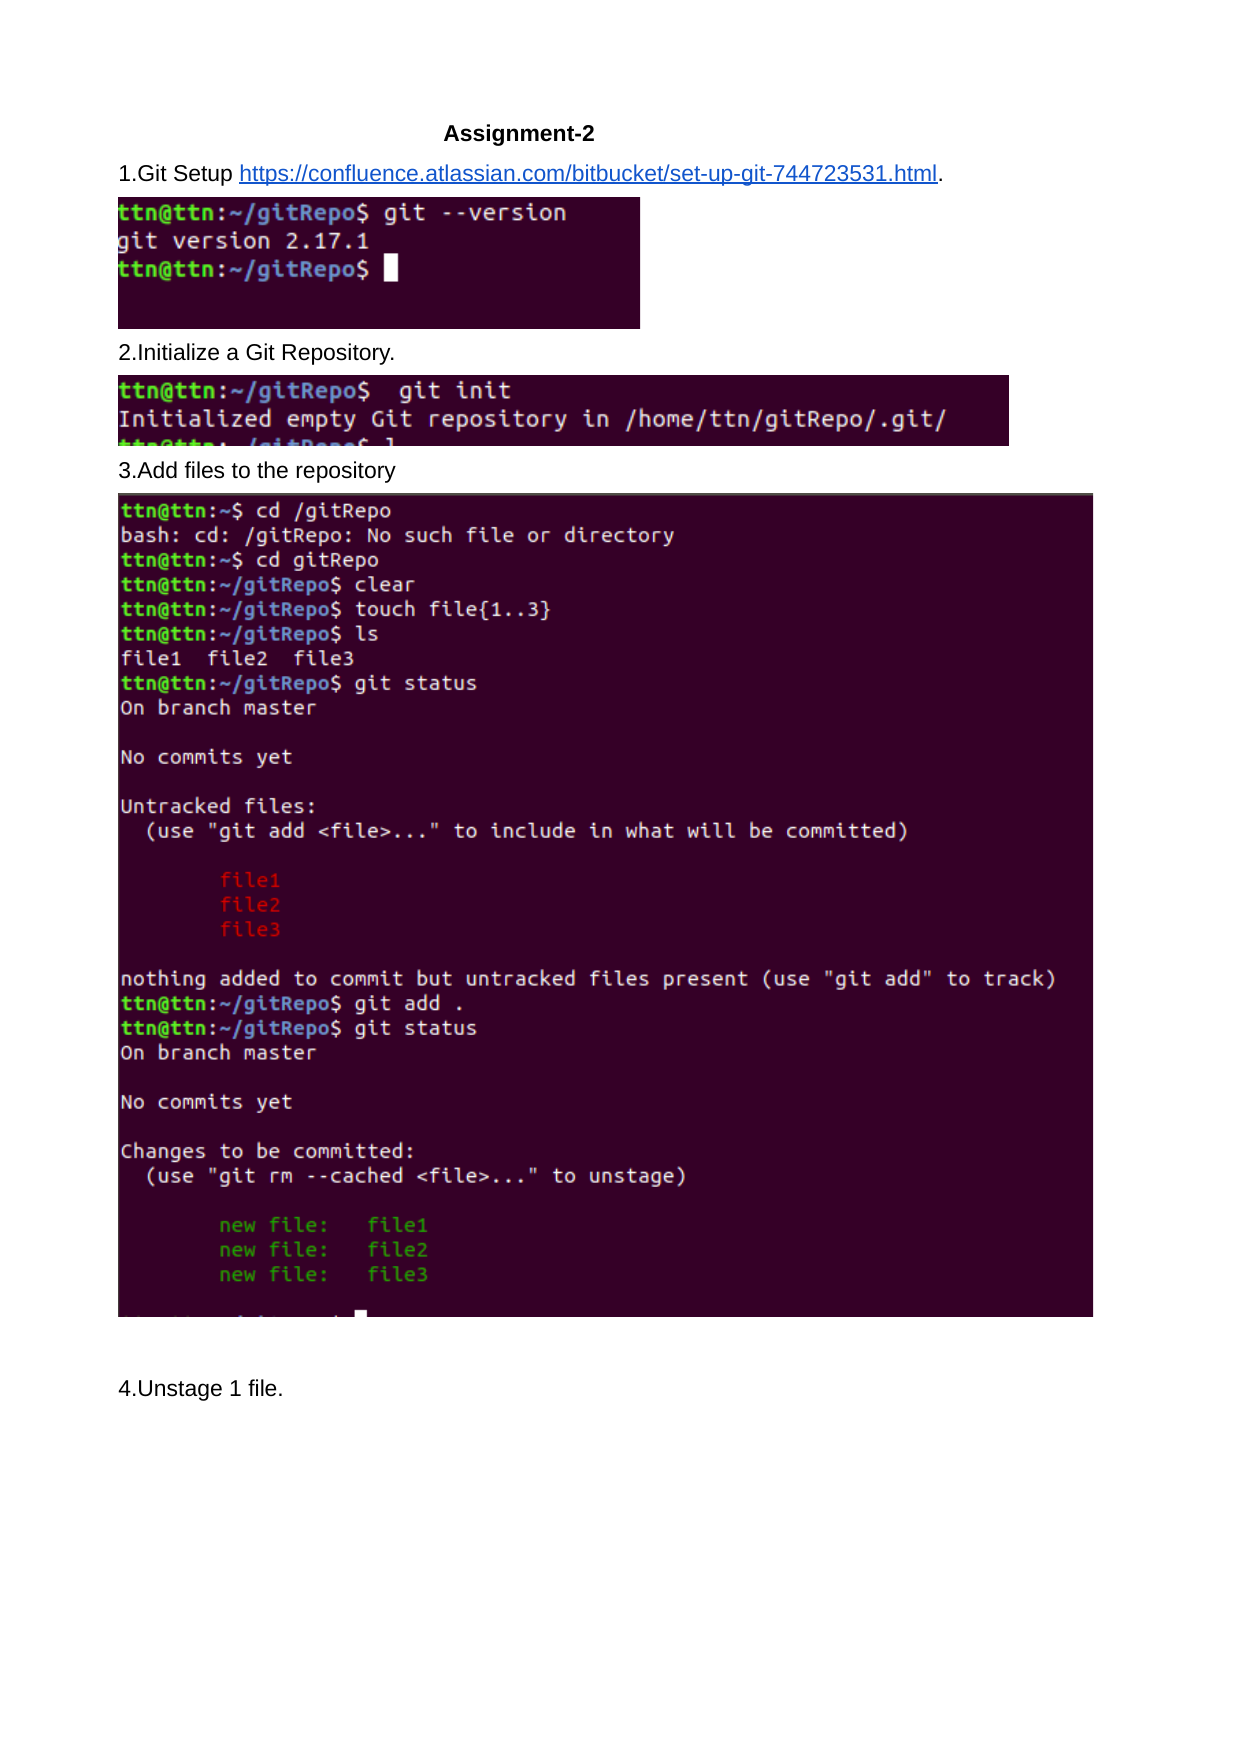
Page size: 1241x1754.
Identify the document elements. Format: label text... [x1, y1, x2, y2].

picture [118, 493, 1094, 1317]
text Assignment-2 [118, 118, 1122, 147]
text 1.Git Setup https://confluence.atlassian.com/bitbucket/set-up-git-744723531.html. [118, 158, 1122, 186]
picture [118, 375, 1009, 446]
text 2.Initialize a Git Repository. [118, 339, 1122, 366]
picture [118, 197, 640, 329]
text 3.Add files to the repository [118, 457, 1122, 483]
text 4.Unstage 1 file. [118, 1375, 1122, 1401]
